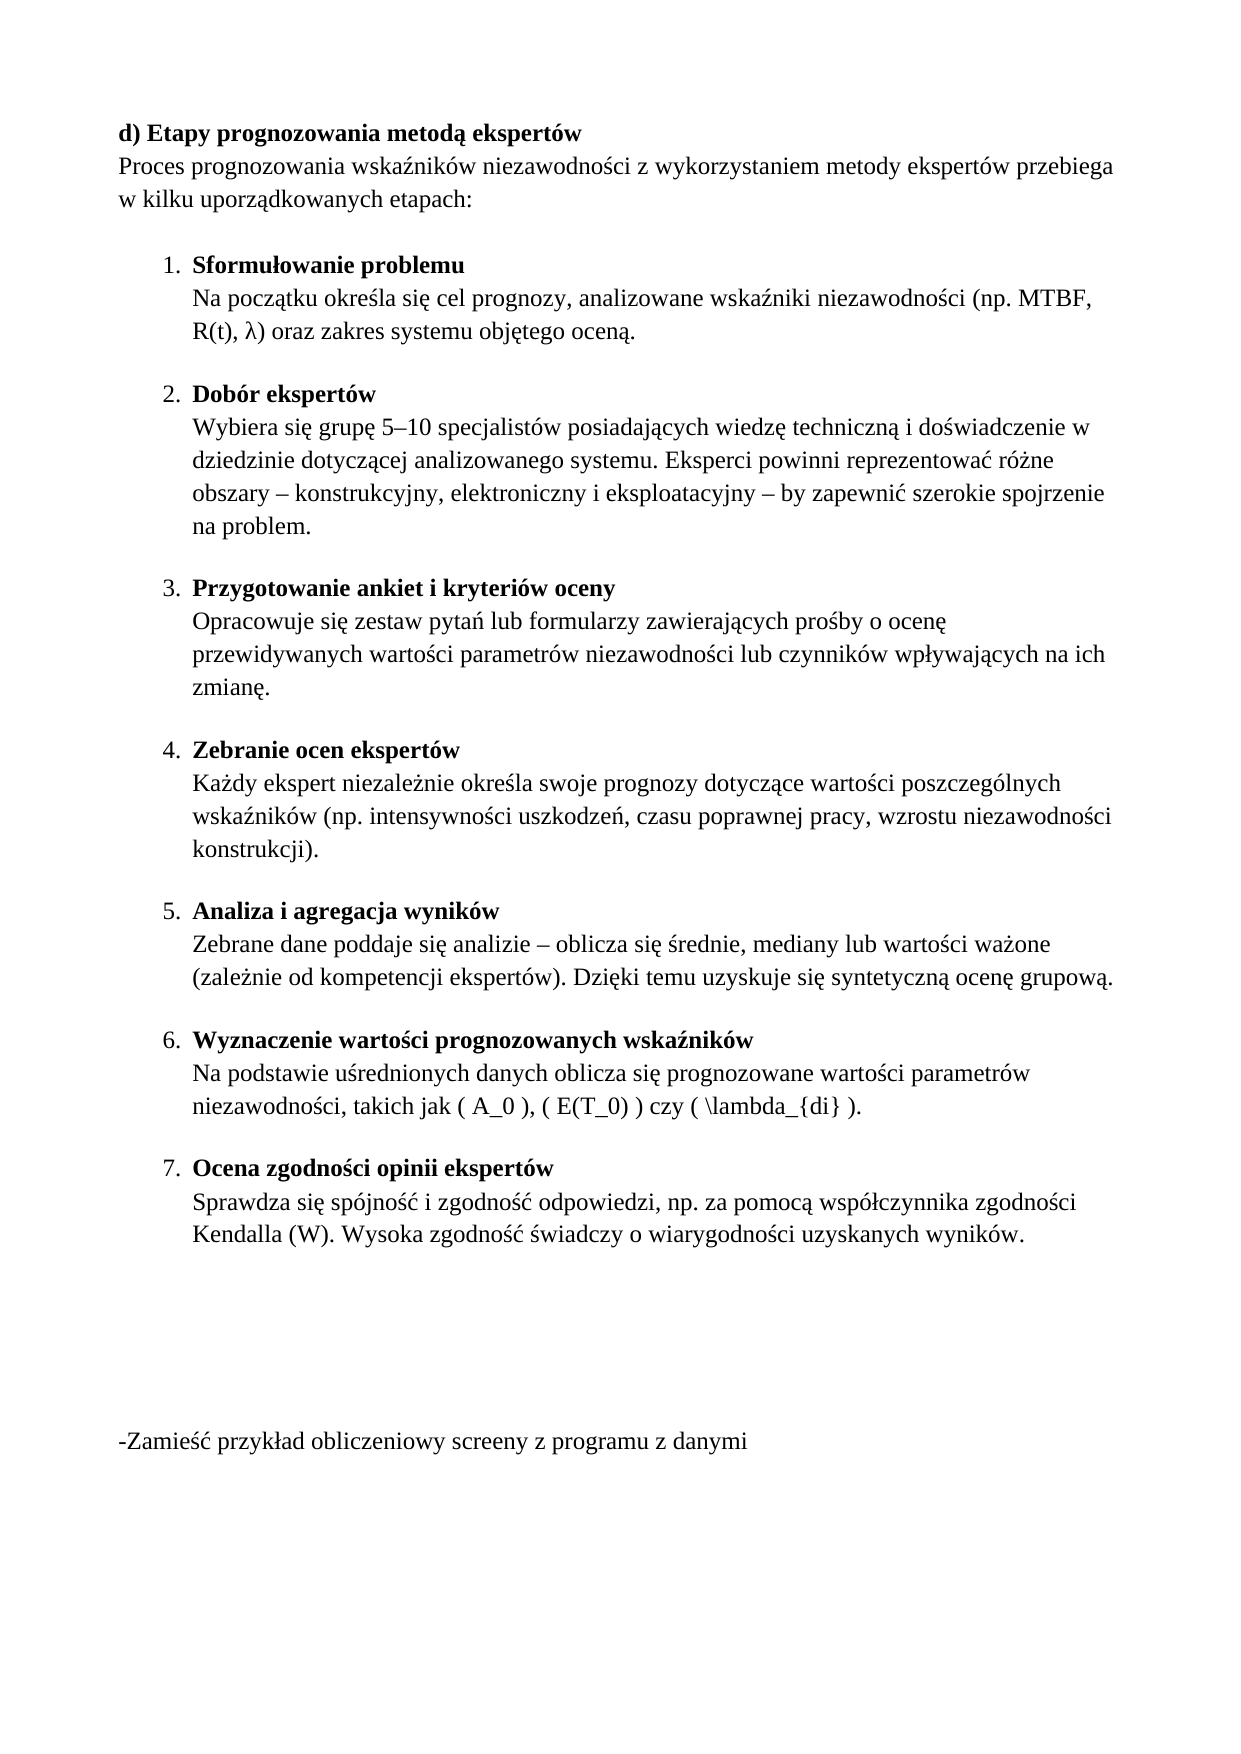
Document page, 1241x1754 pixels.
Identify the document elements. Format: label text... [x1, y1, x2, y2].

list Ocena zgodności opinii ekspertów Sprawdza się spójność i zgodność odpowiedzi, np. za pomocą współczynnika zgodności Kendalla (W). Wysoka zgodność świadczy o wiarygodności uzyskanych wyników. [162, 1153, 1122, 1248]
text Proces prognozowania wskaźników niezawodności z wykorzystaniem metody ekspertów przebiega w kilku uporządkowanych etapach: [118, 151, 1122, 213]
text -Zamieść przykład obliczeniowy screeny z programu z danymi [118, 1426, 1122, 1454]
list Wyznaczenie wartości prognozowanych wskaźników Na podstawie uśrednionych danych oblicza się prognozowane wartości parametrów niezawodności, takich jak ( A_0 ), ( E(T_0) ) czy ( \lambda_{di} ). [162, 1025, 1122, 1120]
text d) Etapy prognozowania metodą ekspertów [118, 118, 1122, 147]
list Analiza i agregacja wyników Zebrane dane poddaje się analizie – oblicza się średnie, mediany lub wartości ważone (zależnie od kompetencji ekspertów). Dzięki temu uzyskuje się syntetyczną ocenę grupową. [162, 896, 1122, 991]
list Zebranie ocen ekspertów Każdy ekspert niezależnie określa swoje prognozy dotyczące wartości poszczególnych wskaźników (np. intensywności uszkodzeń, czasu poprawnej pracy, wzrostu niezawodności konstrukcji). [162, 735, 1122, 863]
list Przygotowanie ankiet i kryteriów oceny Opracowuje się zestaw pytań lub formularzy zawierających prośby o ocenę przewidywanych wartości parametrów niezawodności lub czynników wpływających na ich zmianę. [162, 573, 1122, 701]
list Sformułowanie problemu Na początku określa się cel prognozy, analizowane wskaźniki niezawodności (np. MTBF, R(t), λ) oraz zakres systemu objętego oceną. [162, 250, 1122, 345]
list Dobór ekspertów Wybiera się grupę 5–10 specjalistów posiadających wiedzę techniczną i doświadczenie w dziedzinie dotyczącej analizowanego systemu. Eksperci powinni reprezentować różne obszary – konstrukcyjny, elektroniczny i eksploatacyjny – by zapewnić szerokie spojrzenie na problem. [162, 379, 1122, 539]
